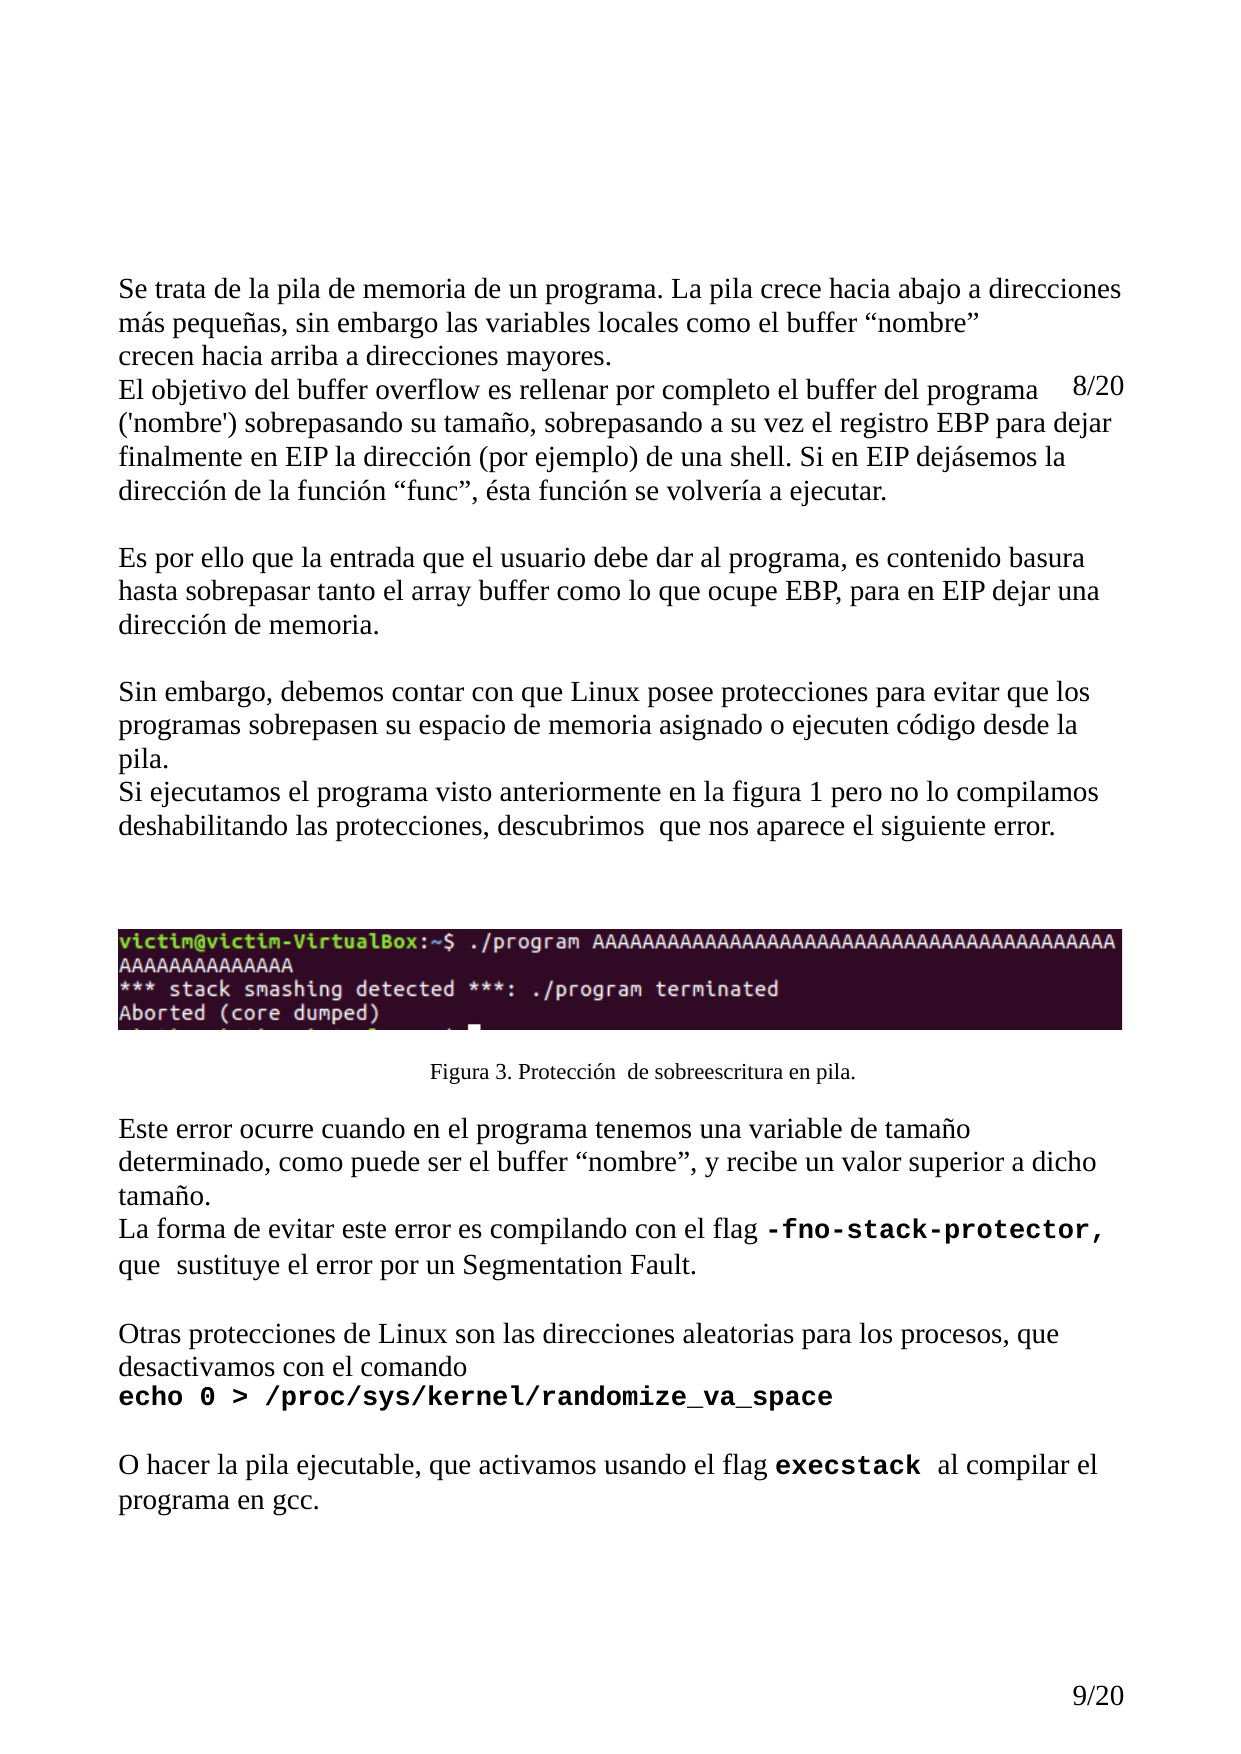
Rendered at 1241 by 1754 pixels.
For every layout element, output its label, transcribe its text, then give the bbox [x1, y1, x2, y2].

text Figura 3. Protección de sobreescritura en pila. [118, 1058, 1122, 1084]
text El objetivo del buffer overflow es rellenar por completo el buffer del programa ('nombre') sobrepasando su tamaño, sobrepasando a su vez el registro EBP para dejar finalmente en EIP la dirección (por ejemplo) de una shell. Si en EIP dejásemos la dirección de la función “func”, ésta función se volvería a ejecutar. [118, 372, 1122, 506]
picture [118, 929, 1123, 1030]
text Si ejecutamos el programa visto anteriormente en la figura 1 pero no lo compilamos deshabilitando las protecciones, descubrimos que nos aparece el siguiente error. [118, 774, 1122, 842]
text O hacer la pila ejecutable, que activamos usando el flag execstack al compilar el programa en gcc. [118, 1447, 1122, 1516]
text Es por ello que la entrada que el usuario debe dar al programa, es contenido basura hasta sobrepasar tanto el array buffer como lo que ocupe EBP, para en EIP dejar una dirección de memoria. [118, 540, 1122, 640]
text echo 0 > /proc/sys/kernel/randomize_va_space [118, 1383, 1122, 1413]
text crecen hacia arriba a direcciones mayores. [118, 338, 1122, 372]
text Sin embargo, debemos contar con que Linux posee protecciones para evitar que los programas sobrepasen su espacio de memoria asignado o ejecuten código desde la pila. [118, 674, 1122, 774]
text La forma de evitar este error es compilando con el flag -fno-stack-protector, [118, 1211, 1122, 1247]
text que sustituye el error por un Segmentation Fault. [118, 1247, 1122, 1282]
text Otras protecciones de Linux son las direcciones aleatorias para los procesos, que desactivamos con el comando [118, 1316, 1122, 1383]
text Este error ocurre cuando en el programa tenemos una variable de tamaño determinado, como puede ser el buffer “nombre”, y recibe un valor superior a dicho tamaño. [118, 1111, 1122, 1211]
text Se trata de la pila de memoria de un programa. La pila crece hacia abajo a direcciones más pequeñas, sin embargo las variables locales como el buffer “nombre” [118, 271, 1122, 338]
